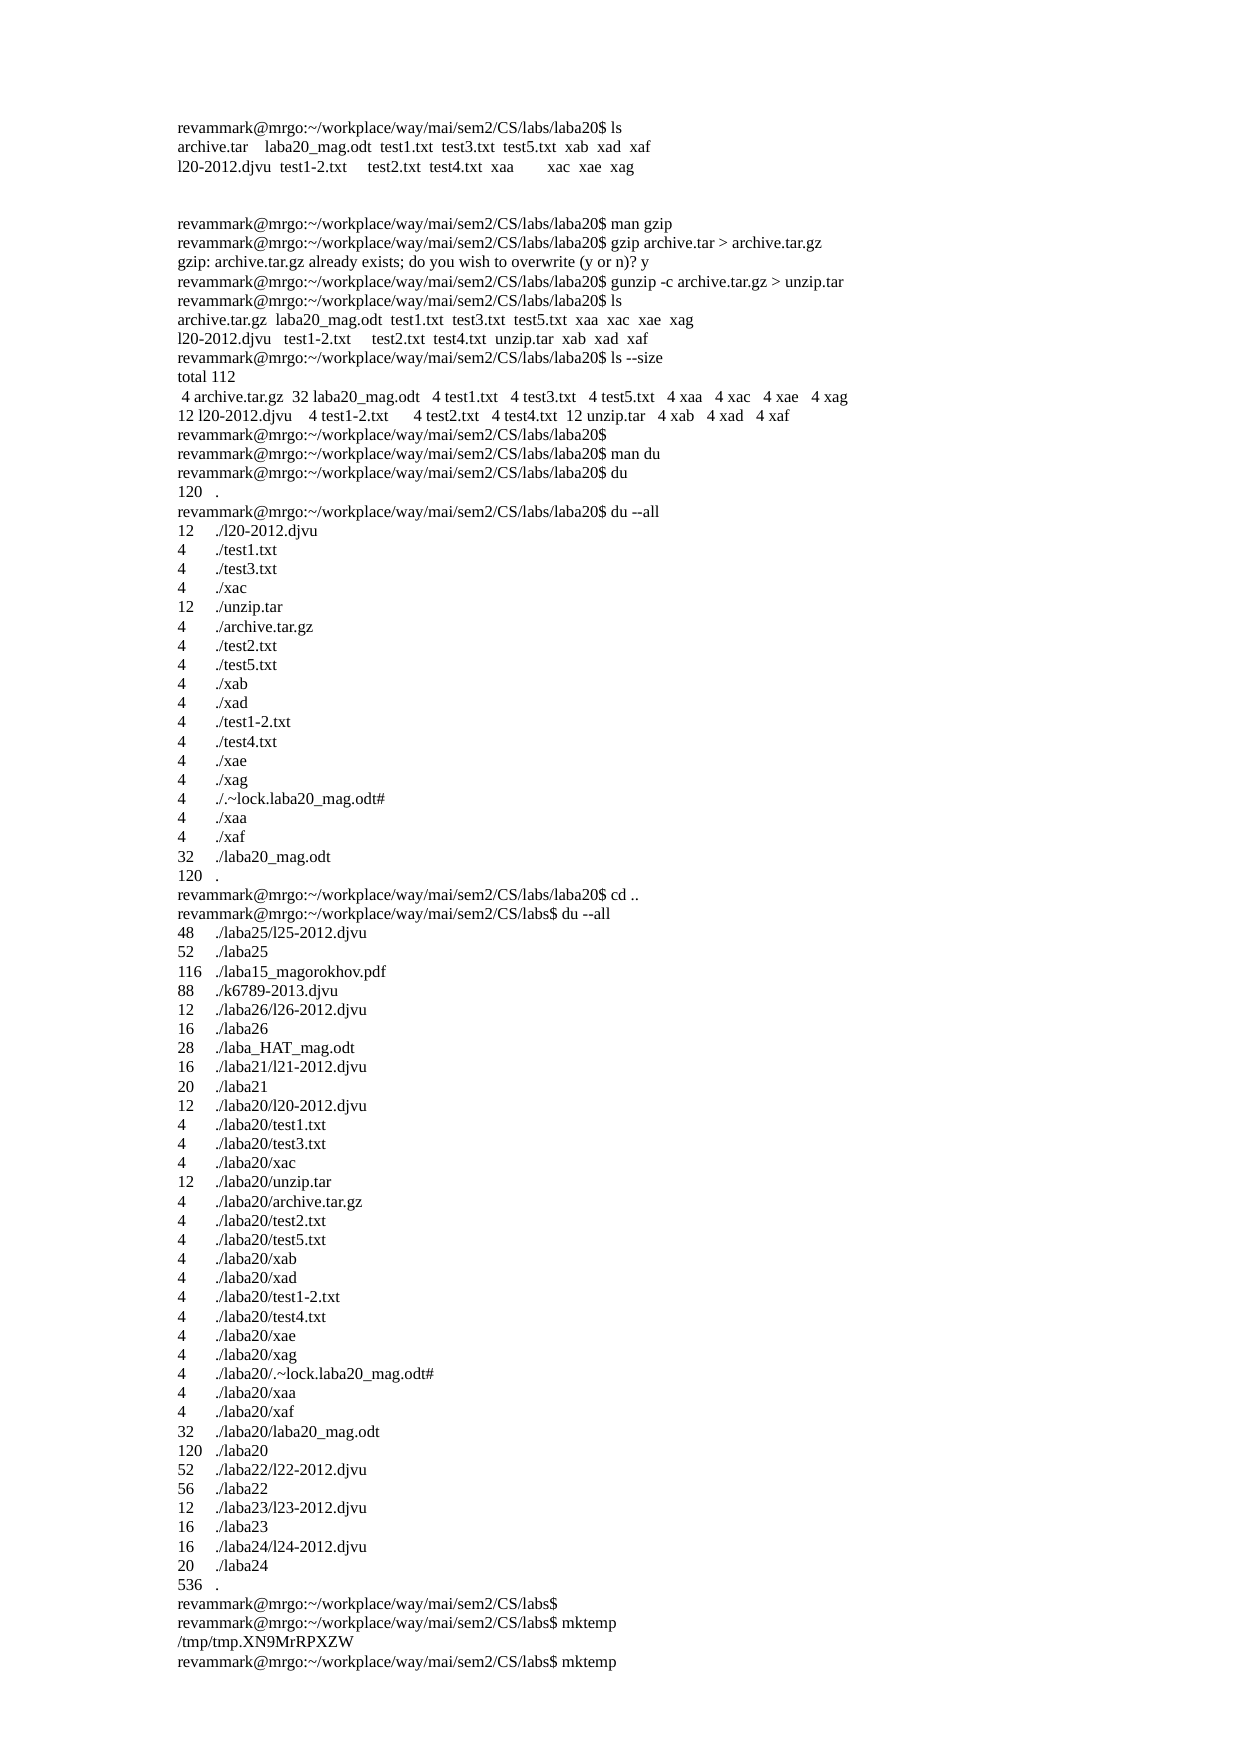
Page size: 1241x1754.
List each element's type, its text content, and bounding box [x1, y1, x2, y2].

text 4 ./laba20/test4.txt [177, 1306, 1152, 1326]
text 4 ./.~lock.laba20_mag.odt# [177, 789, 1152, 808]
text 120 ./laba20 [177, 1441, 1152, 1460]
text /tmp/tmp.XN9MrRPXZW [177, 1632, 1152, 1651]
text 20 ./laba21 [177, 1076, 1152, 1096]
text 12 ./laba20/l20-2012.djvu [177, 1096, 1152, 1115]
text 4 ./xab [177, 674, 1152, 693]
text revammark@mrgo:~/workplace/way/mai/sem2/CS/labs/laba20$ ls [177, 291, 1152, 310]
text revammark@mrgo:~/workplace/way/mai/sem2/CS/labs/laba20$ man gzip [177, 214, 1152, 233]
text 88 ./k6789-2013.djvu [177, 981, 1152, 1000]
text 56 ./laba22 [177, 1479, 1152, 1498]
text 4 ./laba20/test2.txt [177, 1211, 1152, 1230]
text 4 ./laba20/test5.txt [177, 1230, 1152, 1249]
text gzip: archive.tar.gz already exists; do you wish to overwrite (y or n)? y [177, 252, 1152, 271]
text 4 ./xad [177, 693, 1152, 712]
text 4 ./laba20/xab [177, 1249, 1152, 1268]
text 4 ./test1.txt [177, 540, 1152, 559]
text 4 ./test4.txt [177, 731, 1152, 751]
text 4 ./laba20/xaf [177, 1402, 1152, 1421]
text 4 ./laba20/test1-2.txt [177, 1287, 1152, 1306]
text 4 ./laba20/xaa [177, 1383, 1152, 1402]
text 32 ./laba20_mag.odt [177, 846, 1152, 866]
text 4 ./laba20/xae [177, 1326, 1152, 1345]
text 4 ./test1-2.txt [177, 712, 1152, 731]
text 16 ./laba23 [177, 1517, 1152, 1536]
text revammark@mrgo:~/workplace/way/mai/sem2/CS/labs$ du --all [177, 904, 1152, 923]
text revammark@mrgo:~/workplace/way/mai/sem2/CS/labs$ mktemp [177, 1613, 1152, 1632]
text 4 ./test5.txt [177, 655, 1152, 674]
text 4 ./test2.txt [177, 636, 1152, 655]
text 4 ./xaf [177, 827, 1152, 846]
text 12 ./laba20/unzip.tar [177, 1172, 1152, 1191]
text 4 ./laba20/xag [177, 1345, 1152, 1364]
text 32 ./laba20/laba20_mag.odt [177, 1421, 1152, 1441]
text 4 ./laba20/test1.txt [177, 1115, 1152, 1134]
text 16 ./laba21/l21-2012.djvu [177, 1057, 1152, 1076]
text 12 ./unzip.tar [177, 597, 1152, 616]
text 20 ./laba24 [177, 1556, 1152, 1575]
text l20-2012.djvu test1-2.txt test2.txt test4.txt unzip.tar xab xad xaf [177, 329, 1152, 348]
text 4 ./archive.tar.gz [177, 616, 1152, 636]
text 4 ./laba20/archive.tar.gz [177, 1191, 1152, 1211]
text 4 ./xag [177, 770, 1152, 789]
text 4 archive.tar.gz 32 laba20_mag.odt 4 test1.txt 4 test3.txt 4 test5.txt 4 xaa 4 xac 4 xae 4 xag [177, 386, 1152, 406]
text 28 ./laba_HAT_mag.odt [177, 1038, 1152, 1057]
text revammark@mrgo:~/workplace/way/mai/sem2/CS/labs/laba20$ cd .. [177, 885, 1152, 904]
text 4 ./test3.txt [177, 559, 1152, 578]
text revammark@mrgo:~/workplace/way/mai/sem2/CS/labs/laba20$ ls [177, 118, 1152, 137]
text 4 ./laba20/xad [177, 1268, 1152, 1287]
text 12 ./l20-2012.djvu [177, 521, 1152, 540]
text 4 ./laba20/.~lock.laba20_mag.odt# [177, 1364, 1152, 1383]
text total 112 [177, 367, 1152, 386]
text 4 ./xaa [177, 808, 1152, 827]
text 4 ./laba20/test3.txt [177, 1134, 1152, 1153]
text 16 ./laba24/l24-2012.djvu [177, 1536, 1152, 1556]
text 120 . [177, 482, 1152, 501]
text revammark@mrgo:~/workplace/way/mai/sem2/CS/labs/laba20$ man du [177, 444, 1152, 463]
text 116 ./laba15_magorokhov.pdf [177, 961, 1152, 981]
text 536 . [177, 1575, 1152, 1594]
text 16 ./laba26 [177, 1019, 1152, 1038]
text l20-2012.djvu test1-2.txt test2.txt test4.txt xaa xac xae xag [177, 156, 1152, 176]
text revammark@mrgo:~/workplace/way/mai/sem2/CS/labs/laba20$ [177, 425, 1152, 444]
text 52 ./laba22/l22-2012.djvu [177, 1460, 1152, 1479]
text revammark@mrgo:~/workplace/way/mai/sem2/CS/labs/laba20$ gzip archive.tar > archive.tar.gz [177, 233, 1152, 252]
text 12 ./laba26/l26-2012.djvu [177, 1000, 1152, 1019]
text revammark@mrgo:~/workplace/way/mai/sem2/CS/labs$ [177, 1594, 1152, 1613]
text revammark@mrgo:~/workplace/way/mai/sem2/CS/labs$ mktemp [177, 1651, 1152, 1671]
text revammark@mrgo:~/workplace/way/mai/sem2/CS/labs/laba20$ du --all [177, 501, 1152, 521]
text revammark@mrgo:~/workplace/way/mai/sem2/CS/labs/laba20$ gunzip -c archive.tar.gz > unzip.tar [177, 271, 1152, 291]
text 48 ./laba25/l25-2012.djvu [177, 923, 1152, 942]
text 4 ./xae [177, 751, 1152, 770]
text 4 ./laba20/xac [177, 1153, 1152, 1172]
text 12 ./laba23/l23-2012.djvu [177, 1498, 1152, 1517]
text 4 ./xac [177, 578, 1152, 597]
text 12 l20-2012.djvu 4 test1-2.txt 4 test2.txt 4 test4.txt 12 unzip.tar 4 xab 4 xad 4 xaf [177, 406, 1152, 425]
text revammark@mrgo:~/workplace/way/mai/sem2/CS/labs/laba20$ ls --size [177, 348, 1152, 367]
text 52 ./laba25 [177, 942, 1152, 961]
text archive.tar laba20_mag.odt test1.txt test3.txt test5.txt xab xad xaf [177, 137, 1152, 156]
text archive.tar.gz laba20_mag.odt test1.txt test3.txt test5.txt xaa xac xae xag [177, 310, 1152, 329]
text revammark@mrgo:~/workplace/way/mai/sem2/CS/labs/laba20$ du [177, 463, 1152, 482]
text 120 . [177, 866, 1152, 885]
